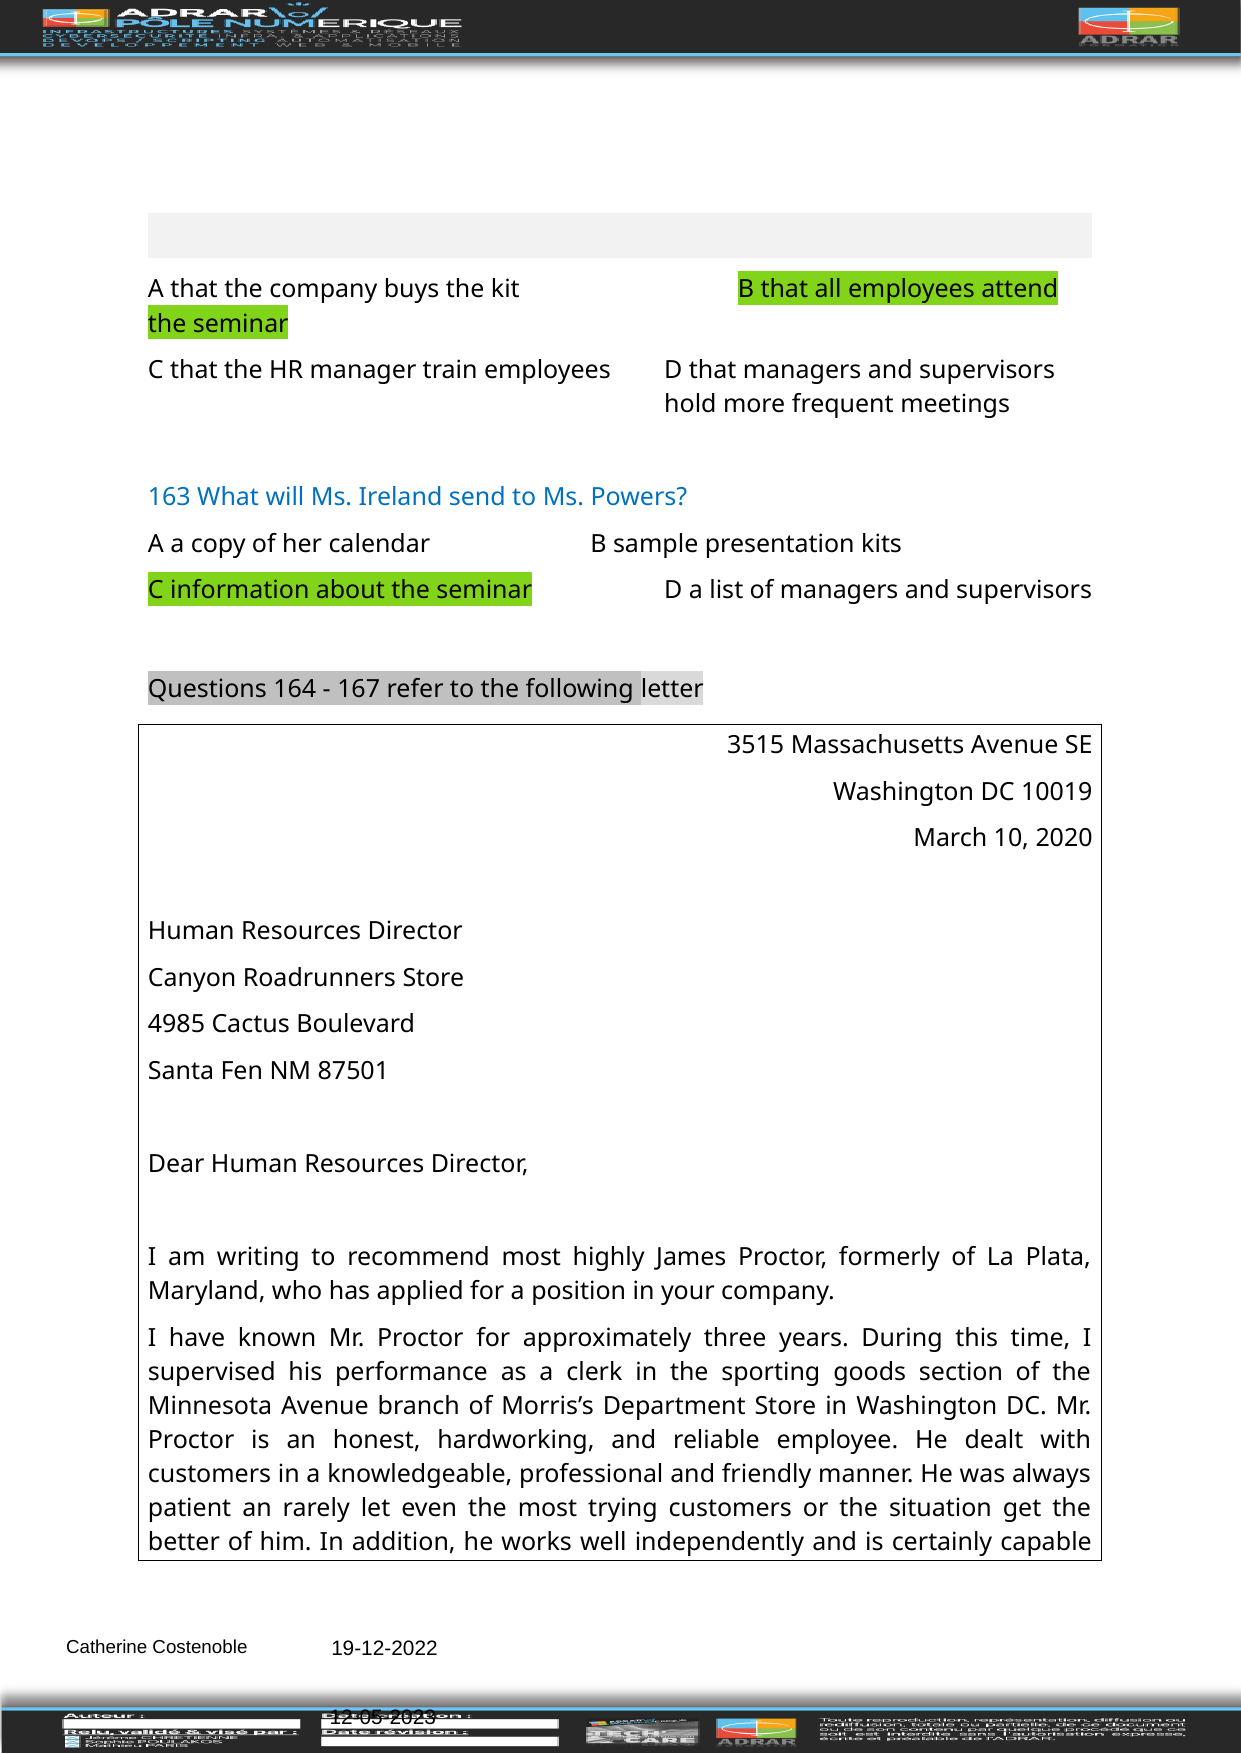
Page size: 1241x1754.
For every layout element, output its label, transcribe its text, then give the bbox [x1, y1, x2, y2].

text C information about the seminar D a list of managers and supervisors [148, 572, 1092, 606]
text Questions 164 - 167 refer to the following letter [148, 671, 1092, 705]
text 3515 Massachusetts Avenue SE [139, 725, 1101, 761]
text Washington DC 10019 [139, 770, 1101, 807]
text March 10, 2020 [139, 817, 1101, 854]
text A that the company buys the kit B that all employees attend the seminar [148, 271, 1092, 339]
text I am writing to recommend most highly James Proctor, formerly of La Plata, Maryland, who has applied for a position in your company. [139, 1236, 1101, 1307]
text I have known Mr. Proctor for approximately three years. During this time, I supervised his performance as a clerk in the sporting goods section of the Minnesota Avenue branch of Morris’s Department Store in Washington DC. Mr. Proctor is an honest, hardworking, and reliable employee. He dealt with customers in a knowledgeable, professional and friendly manner. He was always patient an rarely let even the most trying customers or the situation get the better of him. In addition, he works well independently and is certainly capable [139, 1316, 1101, 1560]
text Dear Human Resources Director, [139, 1142, 1101, 1180]
text Santa Fen NM 87501 [139, 1049, 1101, 1087]
picture [0, 0, 1241, 10]
picture [1, 1742, 1241, 1753]
text Canyon Roadrunners Store [139, 956, 1101, 993]
text C that the HR manager train employees D that managers and supervisors hold more frequent meetings [148, 352, 1092, 420]
text 163 What will Ms. Ireland send to Ms. Powers? [148, 479, 1092, 513]
text A a copy of her calendar B sample presentation kits [148, 526, 1092, 559]
text Human Resources Director [139, 910, 1101, 947]
text 4985 Cactus Boulevard [139, 1003, 1101, 1040]
